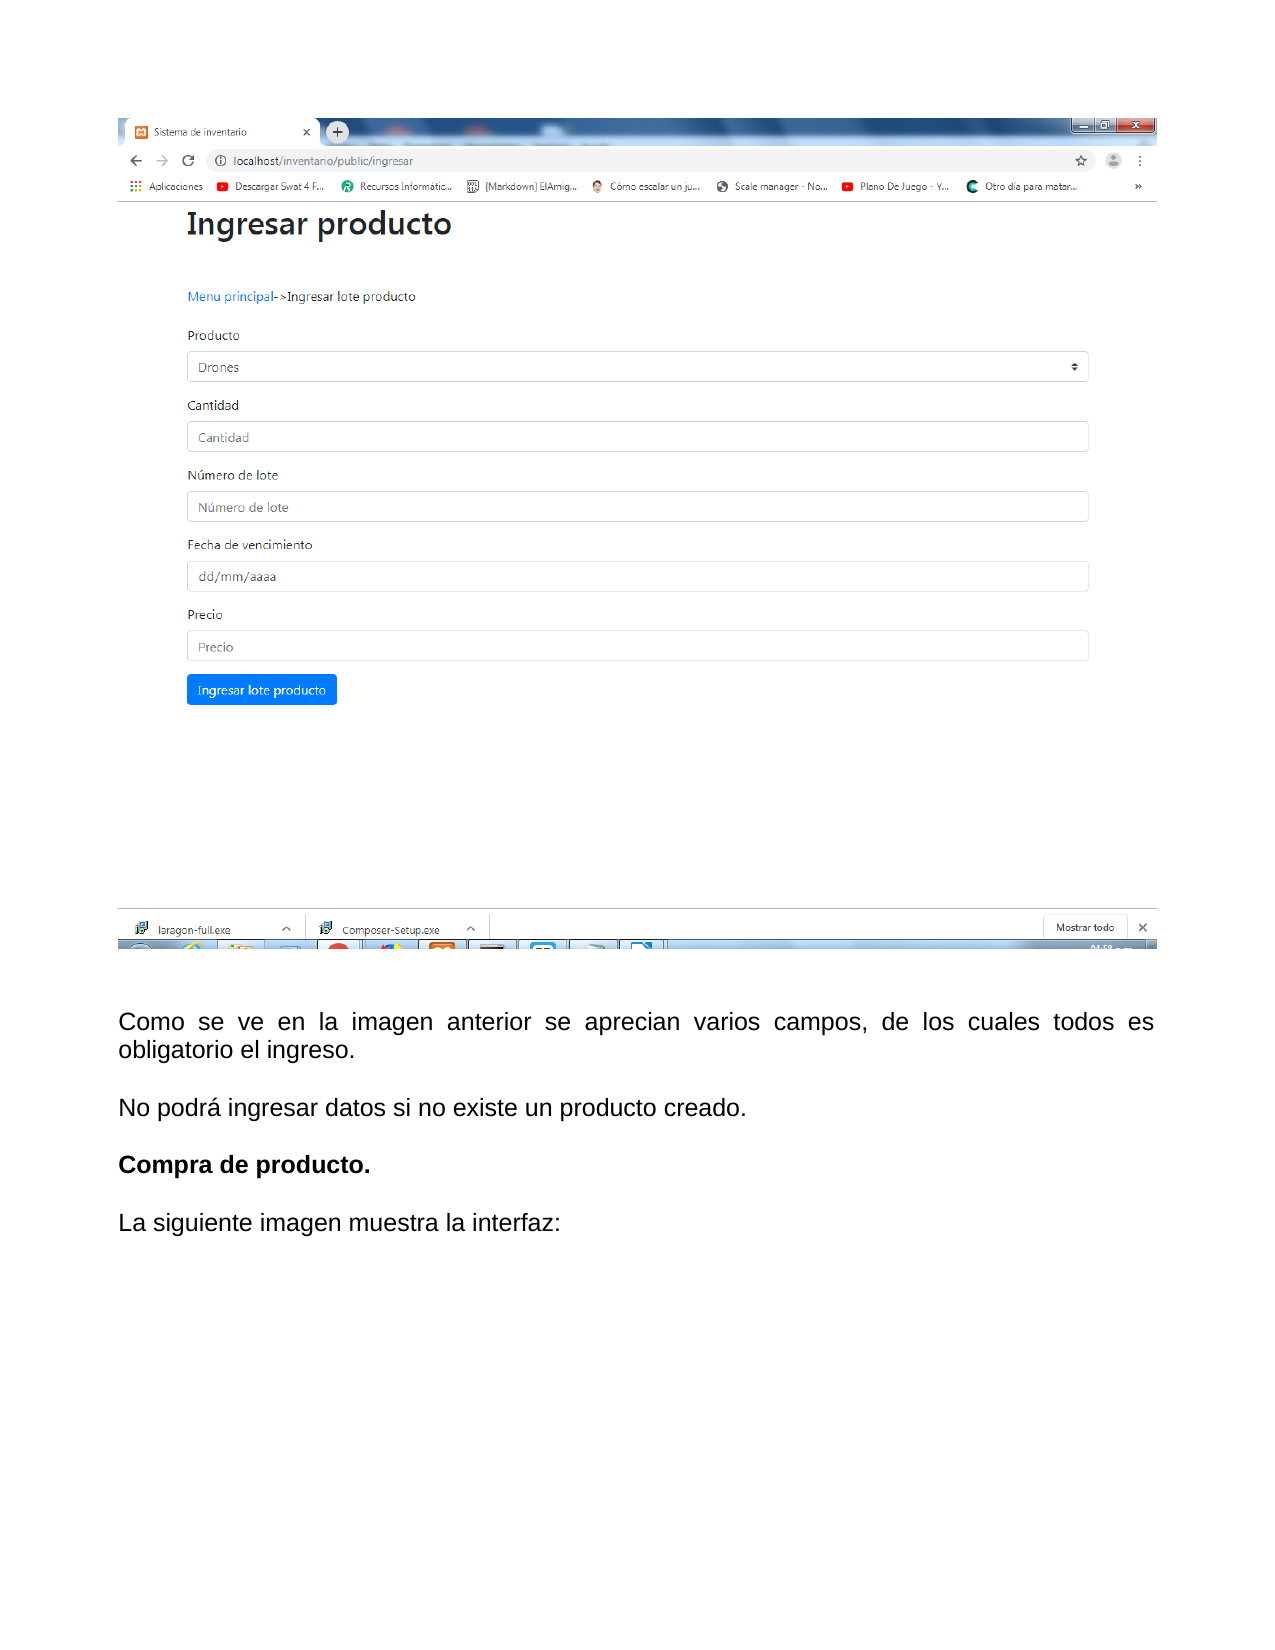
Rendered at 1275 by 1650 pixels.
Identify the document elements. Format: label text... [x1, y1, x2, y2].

picture [118, 118, 1157, 949]
text No podrá ingresar datos si no existe un producto creado. [118, 1093, 1157, 1122]
text Compra de producto. [118, 1150, 1157, 1179]
text Como se ve en la imagen anterior se aprecian varios campos, de los cuales todos es obligatorio el ingreso. [118, 1007, 1157, 1064]
text La siguiente imagen muestra la interfaz: [118, 1208, 1157, 1237]
